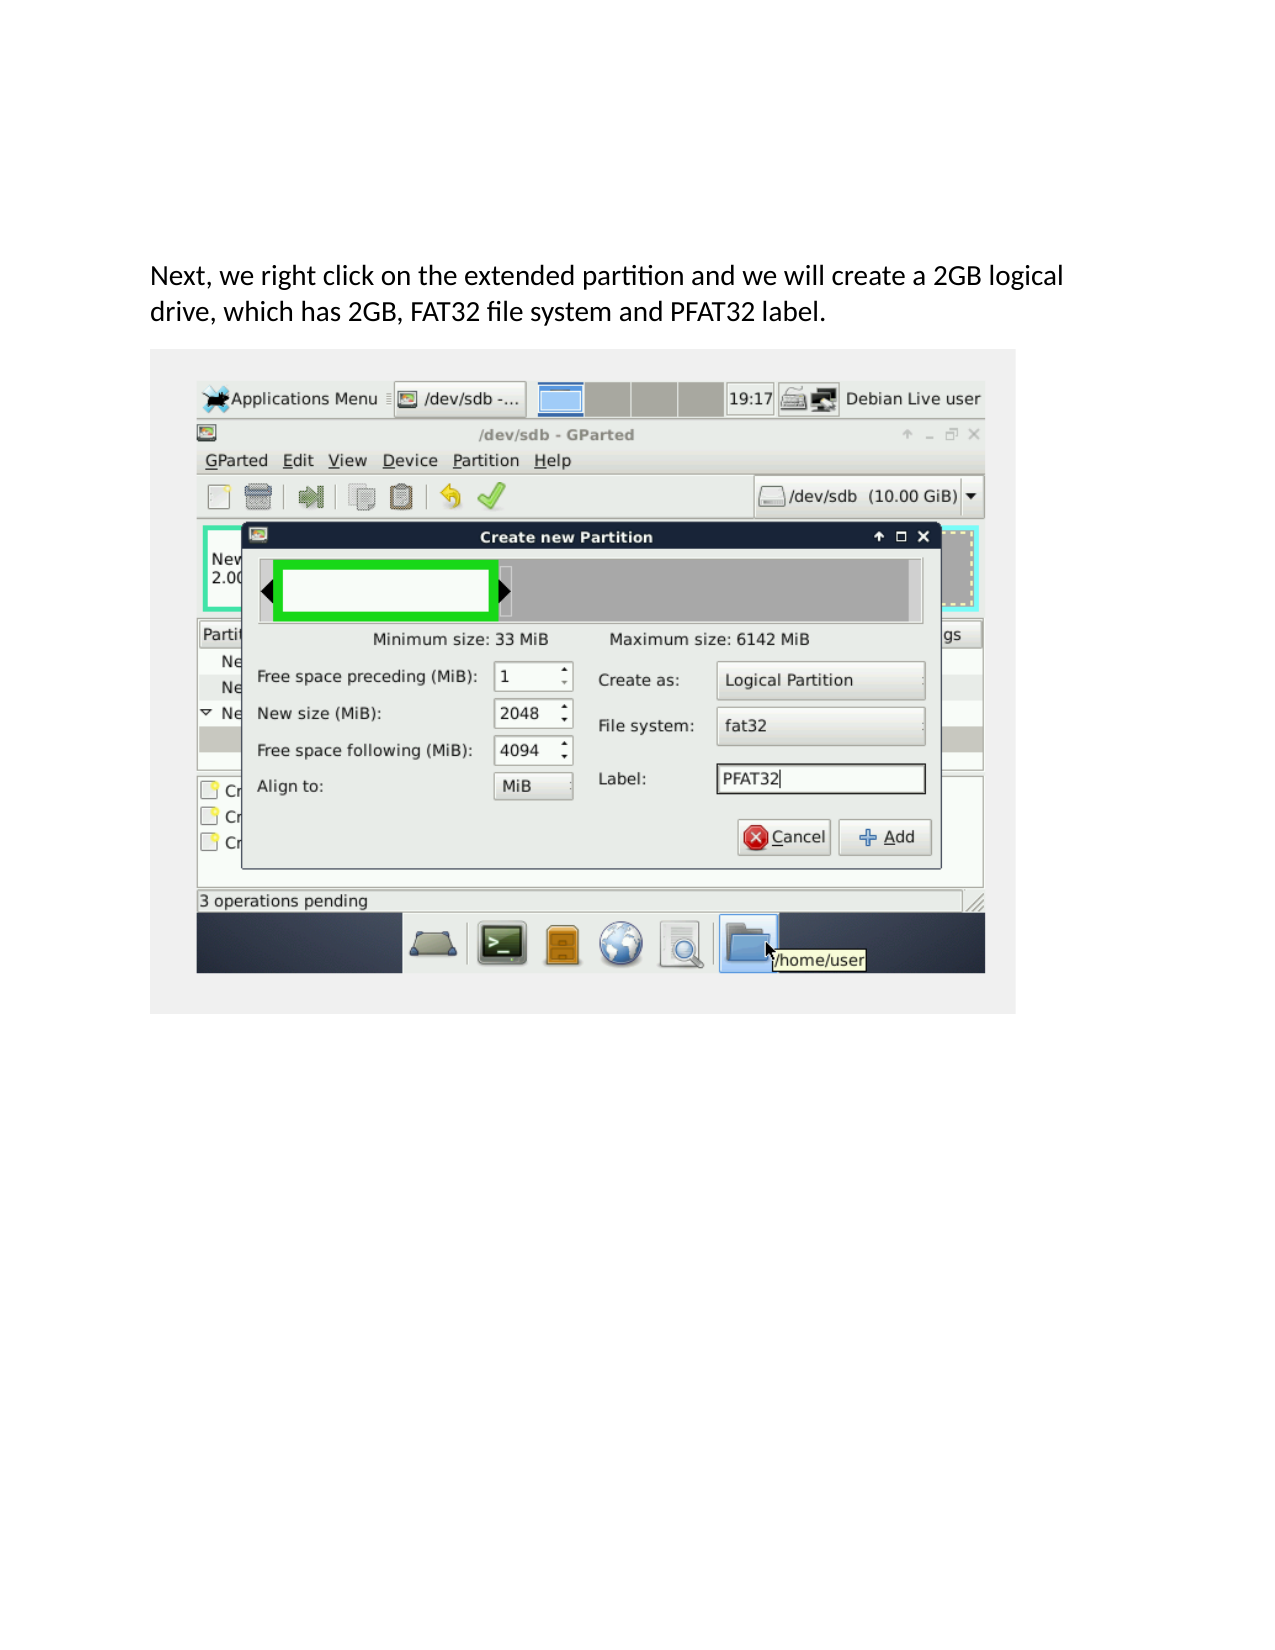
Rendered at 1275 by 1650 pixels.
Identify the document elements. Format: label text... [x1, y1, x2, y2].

text Next, we right click on the extended partition and we will create a 2GB logical drive, which has 2GB, FAT32 file system and PFAT32 label. [150, 257, 1125, 328]
